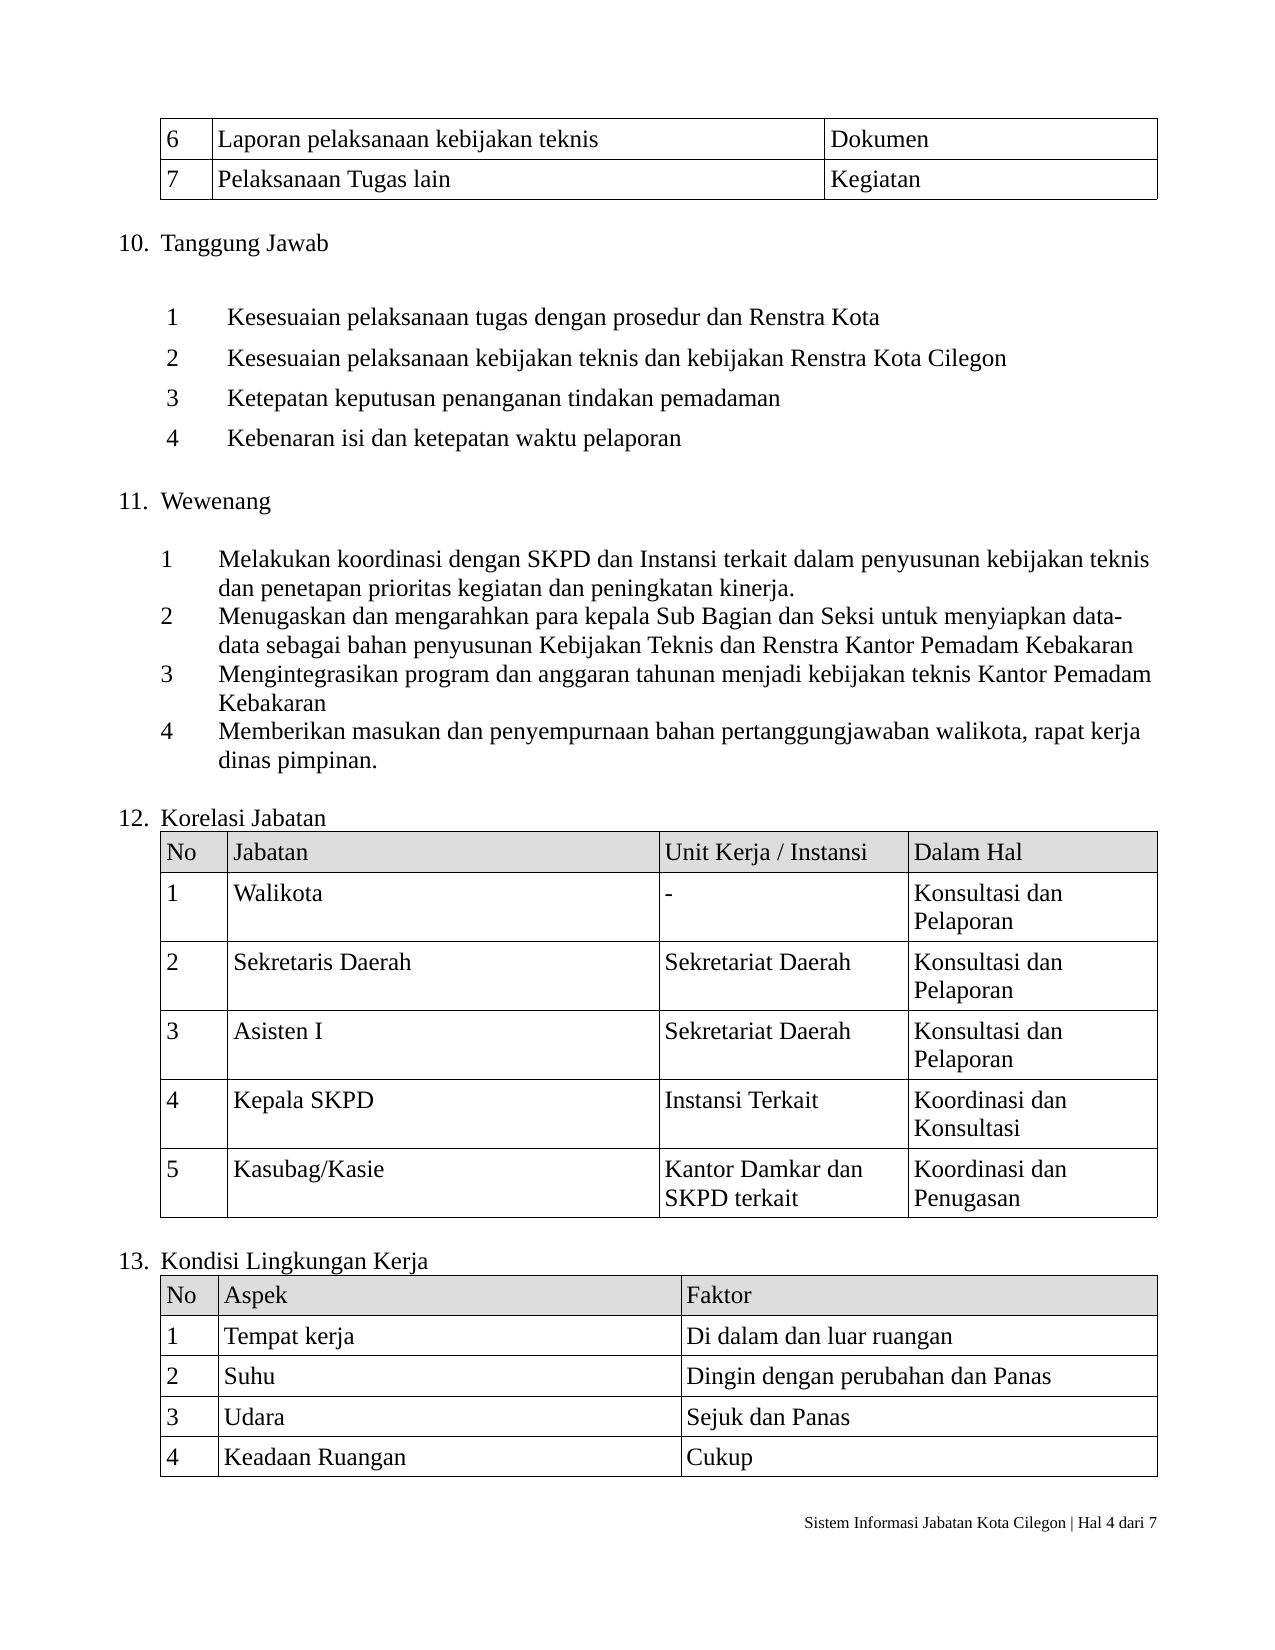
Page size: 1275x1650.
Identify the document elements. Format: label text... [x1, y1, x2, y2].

table_cell [401, 1218, 1157, 1246]
table_cell Konsultasi dan Pelaporan [909, 1011, 1157, 1079]
table_header [221, 256, 1157, 297]
table_cell [401, 458, 1157, 486]
table_cell Wewenang [160, 486, 1157, 515]
table_cell [374, 1218, 401, 1246]
table_cell 1 [160, 297, 221, 337]
table_cell Korelasi Jabatan [160, 803, 1157, 831]
table_cell Pelaksanaan Tugas lain [213, 160, 824, 199]
table_cell Sekretaris Daerah [228, 942, 659, 1010]
table_cell Koordinasi dan Penugasan [909, 1149, 1157, 1217]
table_cell Dingin dengan perubahan dan Panas [682, 1356, 1157, 1396]
table_cell Tempat kerja [219, 1316, 681, 1355]
table_cell [118, 1275, 160, 1476]
table_cell [374, 200, 401, 228]
table_cell Keadaan Ruangan [219, 1437, 681, 1476]
table_cell Kegiatan [825, 160, 1157, 199]
table_header [160, 515, 218, 544]
table_cell Melakukan koordinasi dengan SKPD dan Instansi terkait dalam penyusunan kebijakan teknis dan penetapan prioritas kegiatan dan peningkatan kinerja. [218, 544, 1157, 601]
table_cell 6 [161, 119, 212, 158]
table_cell [160, 774, 374, 803]
table_cell [118, 256, 160, 458]
table_cell [118, 774, 160, 803]
table_cell Sejuk dan Panas [682, 1397, 1157, 1436]
table_cell 4 [160, 417, 221, 457]
table_cell 2 [161, 1356, 218, 1396]
table_cell Kondisi Lingkungan Kerja [160, 1246, 1157, 1275]
table_header Unit Kerja / Instansi [660, 832, 908, 872]
table_cell - [660, 873, 908, 941]
table_cell Udara [219, 1397, 681, 1436]
table_cell [401, 200, 1157, 228]
table_cell [118, 831, 160, 1217]
table_cell 7 [161, 160, 212, 199]
table_cell 12. [118, 803, 160, 831]
table_cell Menugaskan dan mengarahkan para kepala Sub Bagian dan Seksi untuk menyiapkan data-data sebagai bahan penyusunan Kebijakan Teknis dan Renstra Kantor Pemadam Kebakaran [218, 601, 1157, 659]
table_cell Mengintegrasikan program dan anggaran tahunan menjadi kebijakan teknis Kantor Pemadam Kebakaran [218, 659, 1157, 716]
table_cell 3 [161, 1011, 227, 1079]
table_cell 2 [161, 942, 227, 1010]
table_cell [118, 1217, 160, 1246]
table_cell 1 [161, 1316, 218, 1355]
table_cell Kesesuaian pelaksanaan kebijakan teknis dan kebijakan Renstra Kota Cilegon [221, 337, 1157, 377]
table_cell Konsultasi dan Pelaporan [909, 942, 1157, 1010]
table_cell Walikota [228, 873, 659, 941]
table_cell 2 [160, 601, 218, 659]
table_cell Koordinasi dan Konsultasi [909, 1080, 1157, 1148]
table_cell Suhu [219, 1356, 681, 1396]
table_header No [161, 832, 227, 872]
table_cell Sekretariat Daerah [660, 942, 908, 1010]
table_cell 4 [160, 716, 218, 774]
table_cell Kesesuaian pelaksanaan tugas dengan prosedur dan Renstra Kota [221, 297, 1157, 337]
table_cell 4 [161, 1080, 227, 1148]
table_header No [161, 1276, 218, 1315]
table_cell [401, 774, 1157, 803]
table_cell 3 [161, 1397, 218, 1436]
table_cell 3 [160, 659, 218, 716]
table_cell Ketepatan keputusan penanganan tindakan pemadaman [221, 377, 1157, 417]
table_cell Laporan pelaksanaan kebijakan teknis [213, 119, 824, 158]
table_cell 4 [161, 1437, 218, 1476]
table_header [218, 515, 1157, 544]
table_cell [118, 199, 160, 228]
table_cell Kasubag/Kasie [228, 1149, 659, 1217]
table_cell [118, 458, 160, 486]
table_cell Dokumen [825, 119, 1157, 158]
table_cell [160, 200, 374, 228]
table_cell Sekretariat Daerah [660, 1011, 908, 1079]
table_cell Tanggung Jawab [160, 228, 1157, 256]
table_cell 2 [160, 337, 221, 377]
table_cell 13. [118, 1246, 160, 1275]
table_cell Memberikan masukan dan penyempurnaan bahan pertanggungjawaban walikota, rapat kerja dinas pimpinan. [218, 716, 1157, 774]
table_cell Kantor Damkar dan SKPD terkait [660, 1149, 908, 1217]
table_cell Cukup [682, 1437, 1157, 1476]
table_header Dalam Hal [909, 832, 1157, 872]
table_header Aspek [219, 1276, 681, 1315]
table_cell [374, 458, 401, 486]
table_cell 3 [160, 377, 221, 417]
table_cell 11. [118, 486, 160, 515]
table_cell [118, 515, 160, 774]
table_cell [118, 118, 160, 199]
table_cell [160, 458, 374, 486]
table_cell Konsultasi dan Pelaporan [909, 873, 1157, 941]
table_cell 5 [161, 1149, 227, 1217]
table_header Faktor [682, 1276, 1157, 1315]
table_cell [374, 774, 401, 803]
table_cell Kebenaran isi dan ketepatan waktu pelaporan [221, 417, 1157, 457]
table_cell Di dalam dan luar ruangan [682, 1316, 1157, 1355]
table_cell 10. [118, 228, 160, 256]
table_cell 1 [160, 544, 218, 601]
table_header Jabatan [228, 832, 659, 872]
table_cell Asisten I [228, 1011, 659, 1079]
table_header [160, 256, 221, 297]
table_cell Instansi Terkait [660, 1080, 908, 1148]
table_cell [160, 1218, 374, 1246]
table_cell 1 [161, 873, 227, 941]
table_cell Kepala SKPD [228, 1080, 659, 1148]
